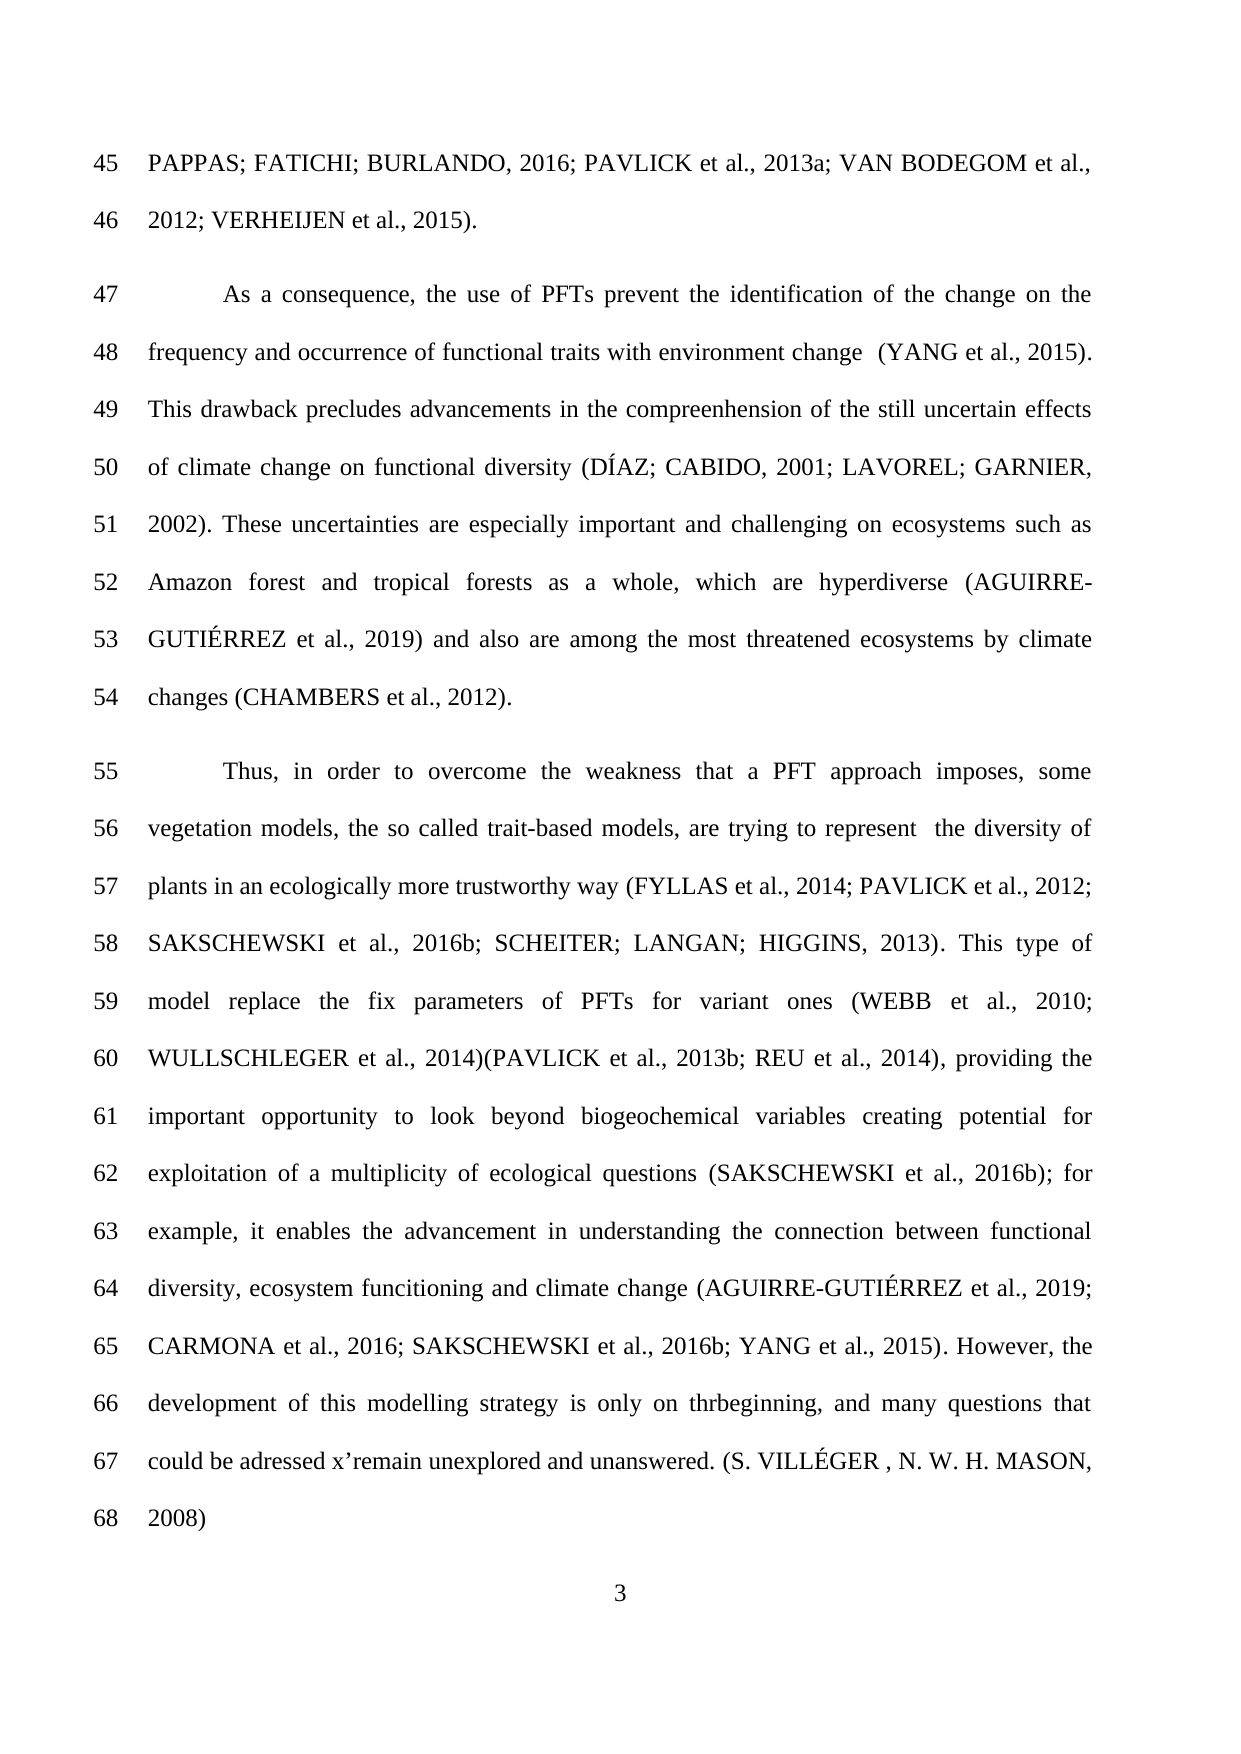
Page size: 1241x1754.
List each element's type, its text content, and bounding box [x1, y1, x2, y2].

text Thus, in order to overcome the weakness that a PFT approach imposes, some vegetation models, the so called trait-based models, are trying to represent the diversity of plants in an ecologically more trustworthy way (FYLLAS et al., 2014; PAVLICK et al., 2012; SAKSCHEWSKI et al., 2016b; SCHEITER; LANGAN; HIGGINS, 2013)⁠⁠. This type of model replace the fix parameters of PFTs for variant ones (WEBB et al., 2010; WULLSCHLEGER et al., 2014)(PAVLICK et al., 2013b; REU et al., 2014)⁠, providing the important opportunity to look beyond biogeochemical variables creating potential for exploitation of a multiplicity of ecological questions (SAKSCHEWSKI et al., 2016b)⁠; for example, it enables the advancement in understanding the connection between functional diversity, ecosystem funcitioning and climate change (AGUIRRE-GUTIÉRREZ et al., 2019; CARMONA et al., 2016; SAKSCHEWSKI et al., 2016b; YANG et al., 2015). However, the development of this modelling strategy is only on thrbeginning, and many questions that could be adressed x’remain unexplored and unanswered. (S. VILLÉGER , N. W. H. MASON, 2008) [148, 756, 1093, 1532]
text As a consequence, the use of PFTs prevent the identification of the change on the frequency and occurrence of functional traits with environment change (YANG et al., 2015)⁠. This drawback precludes advancements in the compreenhension of the still uncertain effects of climate change on functional diversity (DÍAZ; CABIDO, 2001; LAVOREL; GARNIER, 2002). These uncertainties are especially important and challenging on ecosystems such as Amazon forest and tropical forests as a whole, which are hyperdiverse (AGUIRRE-GUTIÉRREZ et al., 2019)⁠ and also are among the most threatened ecosystems by climate changes (CHAMBERS et al., 2012)⁠. [148, 279, 1093, 711]
text PAPPAS; FATICHI; BURLANDO, 2016; PAVLICK et al., 2013a; VAN BODEGOM et al., 2012; VERHEIJEN et al., 2015)⁠. [148, 148, 1093, 234]
